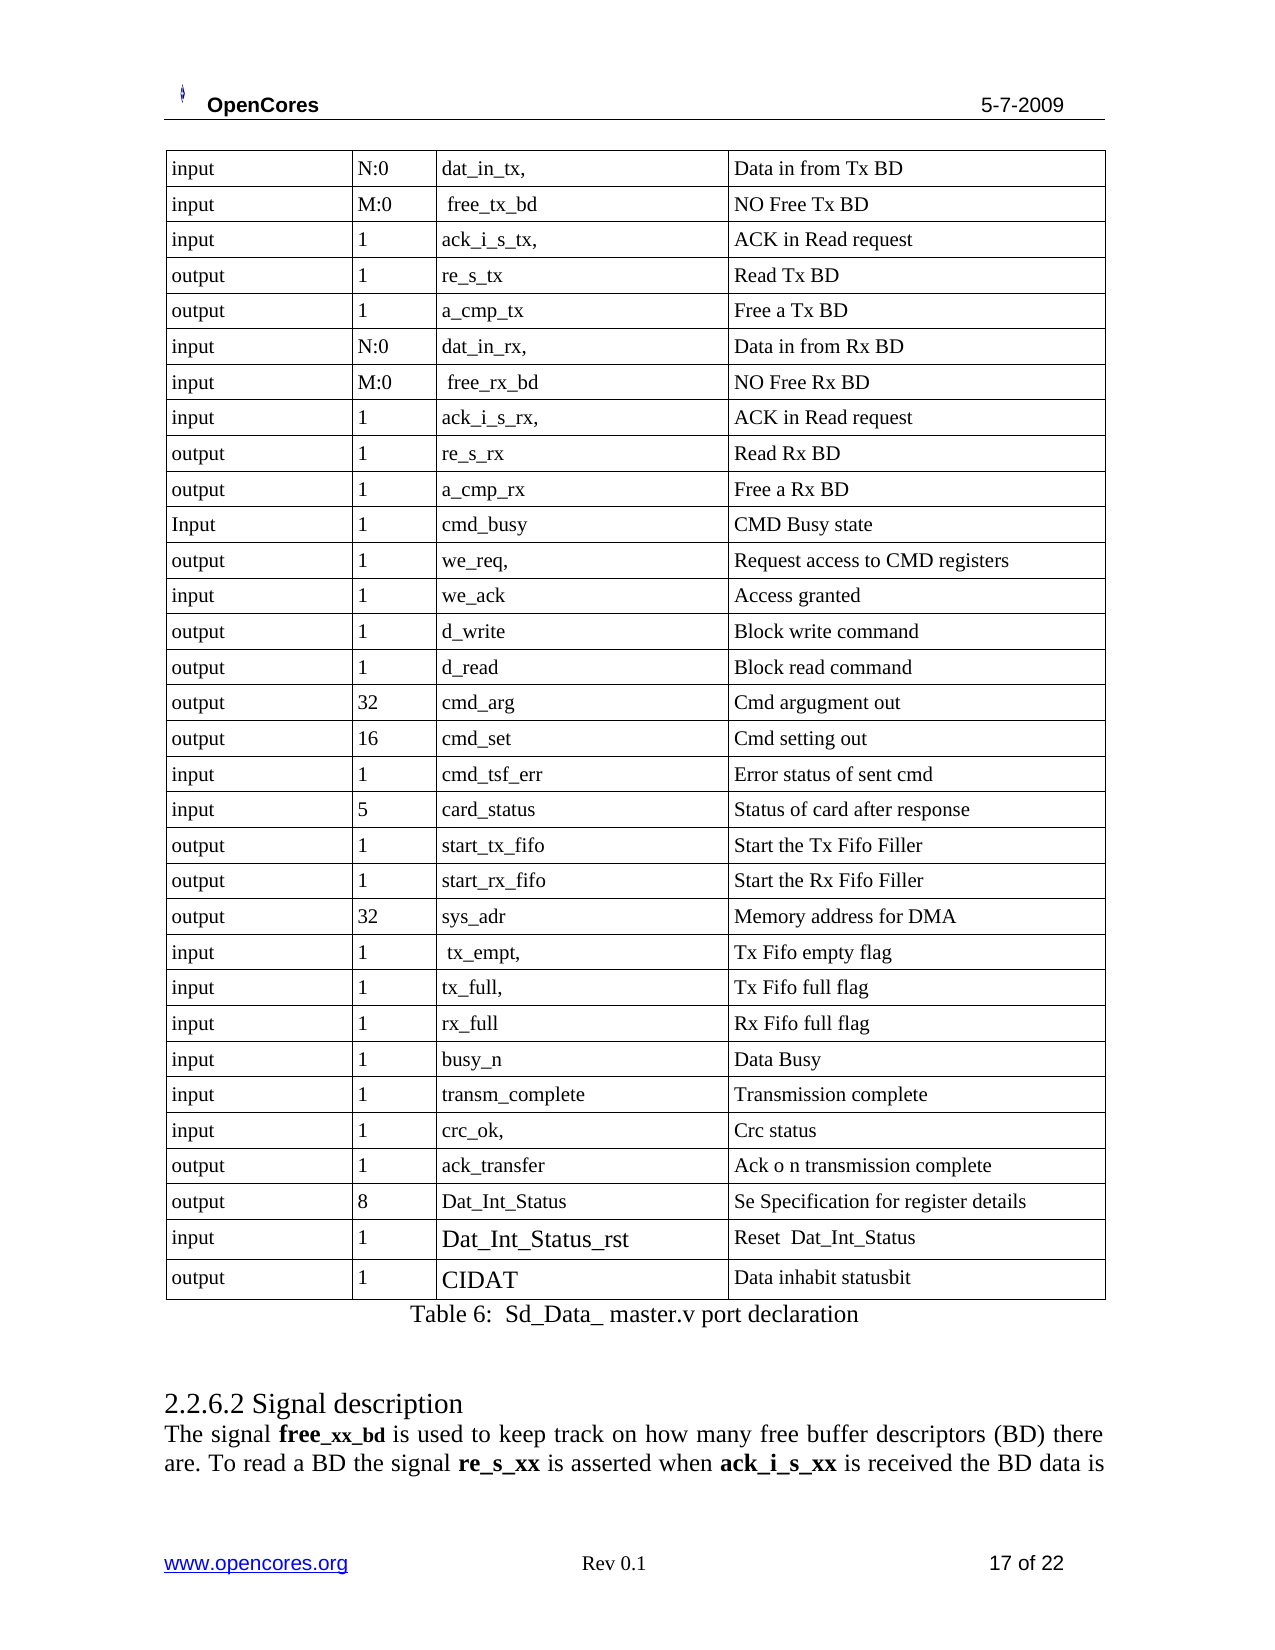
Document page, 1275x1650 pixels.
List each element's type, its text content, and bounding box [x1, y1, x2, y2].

table_cell 1 [353, 1220, 436, 1259]
table_cell 8 [353, 1184, 436, 1219]
table_cell Start the Rx Fifo Filler [729, 864, 1105, 898]
table_cell 5 [353, 792, 436, 827]
table_cell Status of card after response [729, 792, 1105, 827]
table_cell 1 [353, 507, 436, 542]
table_cell M:0 [353, 187, 436, 221]
table_cell Error status of sent cmd [729, 757, 1105, 791]
table_cell 32 [353, 685, 436, 720]
table_cell input [167, 1006, 352, 1041]
table_cell input [167, 757, 352, 791]
table_cell crc_ok, [437, 1113, 728, 1147]
table_cell 1 [353, 935, 436, 969]
table_cell 1 [353, 472, 436, 506]
table_cell Block read command [729, 650, 1105, 684]
table_cell 1 [353, 400, 436, 435]
table_cell 1 [353, 1113, 436, 1147]
table_cell Free a Rx BD [729, 472, 1105, 506]
table_cell M:0 [353, 365, 436, 399]
table_cell 1 [353, 294, 436, 328]
table_cell output [167, 650, 352, 684]
table_cell a_cmp_tx [437, 294, 728, 328]
table_cell output [167, 685, 352, 720]
table_cell N:0 [353, 151, 436, 186]
table_cell Input [167, 507, 352, 542]
table_cell output [167, 899, 352, 934]
table_cell dat_in_tx, [437, 151, 728, 186]
table_cell Request access to CMD registers [729, 543, 1105, 577]
table_cell Dat_Int_Status [437, 1184, 728, 1219]
table_cell start_rx_fifo [437, 864, 728, 898]
table_cell ack_i_s_rx, [437, 400, 728, 435]
table_cell 1 [353, 1042, 436, 1076]
table_cell input [167, 151, 352, 186]
table_cell re_s_rx [437, 436, 728, 471]
table_cell d_write [437, 614, 728, 649]
table_cell N:0 [353, 329, 436, 364]
table_cell input [167, 1042, 352, 1076]
table_cell Rx Fifo full flag [729, 1006, 1105, 1041]
table_cell ACK in Read request [729, 222, 1105, 257]
table_cell 1 [353, 579, 436, 613]
table_cell 1 [353, 258, 436, 292]
table_cell Crc status [729, 1113, 1105, 1147]
table_cell Free a Tx BD [729, 294, 1105, 328]
table_cell NO Free Tx BD [729, 187, 1105, 221]
table_cell 1 [353, 543, 436, 577]
table_cell input [167, 1220, 352, 1259]
text Table 6: Sd_Data_ master.v port declaration [164, 1299, 1105, 1328]
table_cell output [167, 543, 352, 577]
table_cell input [167, 1113, 352, 1147]
table_cell a_cmp_rx [437, 472, 728, 506]
table_cell input [167, 400, 352, 435]
table_cell CMD Busy state [729, 507, 1105, 542]
table_cell 1 [353, 864, 436, 898]
table_cell Dat_Int_Status_rst [437, 1220, 728, 1259]
table_cell 1 [353, 650, 436, 684]
table_cell Cmd argugment out [729, 685, 1105, 720]
text 2.2.6.2 Signal description [164, 1386, 1105, 1419]
table_cell rx_full [437, 1006, 728, 1041]
table_cell Read Tx BD [729, 258, 1105, 292]
table_cell 1 [353, 1260, 436, 1299]
table_cell Block write command [729, 614, 1105, 649]
table_cell Data in from Rx BD [729, 329, 1105, 364]
table_cell busy_n [437, 1042, 728, 1076]
text The signal free_xx_bd is used to keep track on how many free buffer descriptors (BD) there are. To read a BD the signal re_s_xx is asserted when ack_i_s_xx is received the BD data is [164, 1419, 1105, 1477]
table_cell Start the Tx Fifo Filler [729, 828, 1105, 862]
table_cell 1 [353, 828, 436, 862]
table_cell output [167, 294, 352, 328]
table_cell Tx Fifo empty flag [729, 935, 1105, 969]
table_cell 1 [353, 1149, 436, 1183]
table_cell 1 [353, 757, 436, 791]
table_cell ack_i_s_tx, [437, 222, 728, 257]
table_cell input [167, 222, 352, 257]
table_cell output [167, 1149, 352, 1183]
table_cell input [167, 1077, 352, 1112]
table_cell Read Rx BD [729, 436, 1105, 471]
table_cell cmd_arg [437, 685, 728, 720]
table_cell we_req, [437, 543, 728, 577]
table_cell card_status [437, 792, 728, 827]
table_cell output [167, 864, 352, 898]
table_cell 1 [353, 614, 436, 649]
table_cell free_rx_bd [437, 365, 728, 399]
table_cell 1 [353, 970, 436, 1005]
table_cell input [167, 329, 352, 364]
table_cell free_tx_bd [437, 187, 728, 221]
table_cell 1 [353, 222, 436, 257]
table_cell 1 [353, 436, 436, 471]
table_cell Data Busy [729, 1042, 1105, 1076]
table_cell Memory address for DMA [729, 899, 1105, 934]
table_cell transm_complete [437, 1077, 728, 1112]
table_cell Cmd setting out [729, 721, 1105, 756]
table_cell Reset Dat_Int_Status [729, 1220, 1105, 1259]
table_cell input [167, 970, 352, 1005]
table_cell Data in from Tx BD [729, 151, 1105, 186]
table_cell Tx Fifo full flag [729, 970, 1105, 1005]
table_cell 1 [353, 1006, 436, 1041]
table_cell output [167, 436, 352, 471]
table_cell ack_transfer [437, 1149, 728, 1183]
table_cell Data inhabit statusbit [729, 1260, 1105, 1299]
table_cell 32 [353, 899, 436, 934]
table_cell output [167, 1184, 352, 1219]
table_cell input [167, 792, 352, 827]
table_cell Ack o n transmission complete [729, 1149, 1105, 1183]
table_cell d_read [437, 650, 728, 684]
table_cell cmd_set [437, 721, 728, 756]
table_cell input [167, 187, 352, 221]
table_cell output [167, 472, 352, 506]
table_cell start_tx_fifo [437, 828, 728, 862]
table_cell 16 [353, 721, 436, 756]
table_cell output [167, 614, 352, 649]
table_cell output [167, 258, 352, 292]
table_cell tx_empt, [437, 935, 728, 969]
table_cell NO Free Rx BD [729, 365, 1105, 399]
table_cell Access granted [729, 579, 1105, 613]
table_cell re_s_tx [437, 258, 728, 292]
table_cell input [167, 935, 352, 969]
table_cell 1 [353, 1077, 436, 1112]
table_cell output [167, 721, 352, 756]
table_cell cmd_busy [437, 507, 728, 542]
table_cell Se Specification for register details [729, 1184, 1105, 1219]
table_cell we_ack [437, 579, 728, 613]
table_cell ACK in Read request [729, 400, 1105, 435]
table_cell output [167, 1260, 352, 1299]
table_cell CIDAT [437, 1260, 728, 1299]
table_cell input [167, 579, 352, 613]
table_cell output [167, 828, 352, 862]
table_cell tx_full, [437, 970, 728, 1005]
table_cell input [167, 365, 352, 399]
table_cell Transmission complete [729, 1077, 1105, 1112]
table_cell dat_in_rx, [437, 329, 728, 364]
table_cell sys_adr [437, 899, 728, 934]
table_cell cmd_tsf_err [437, 757, 728, 791]
